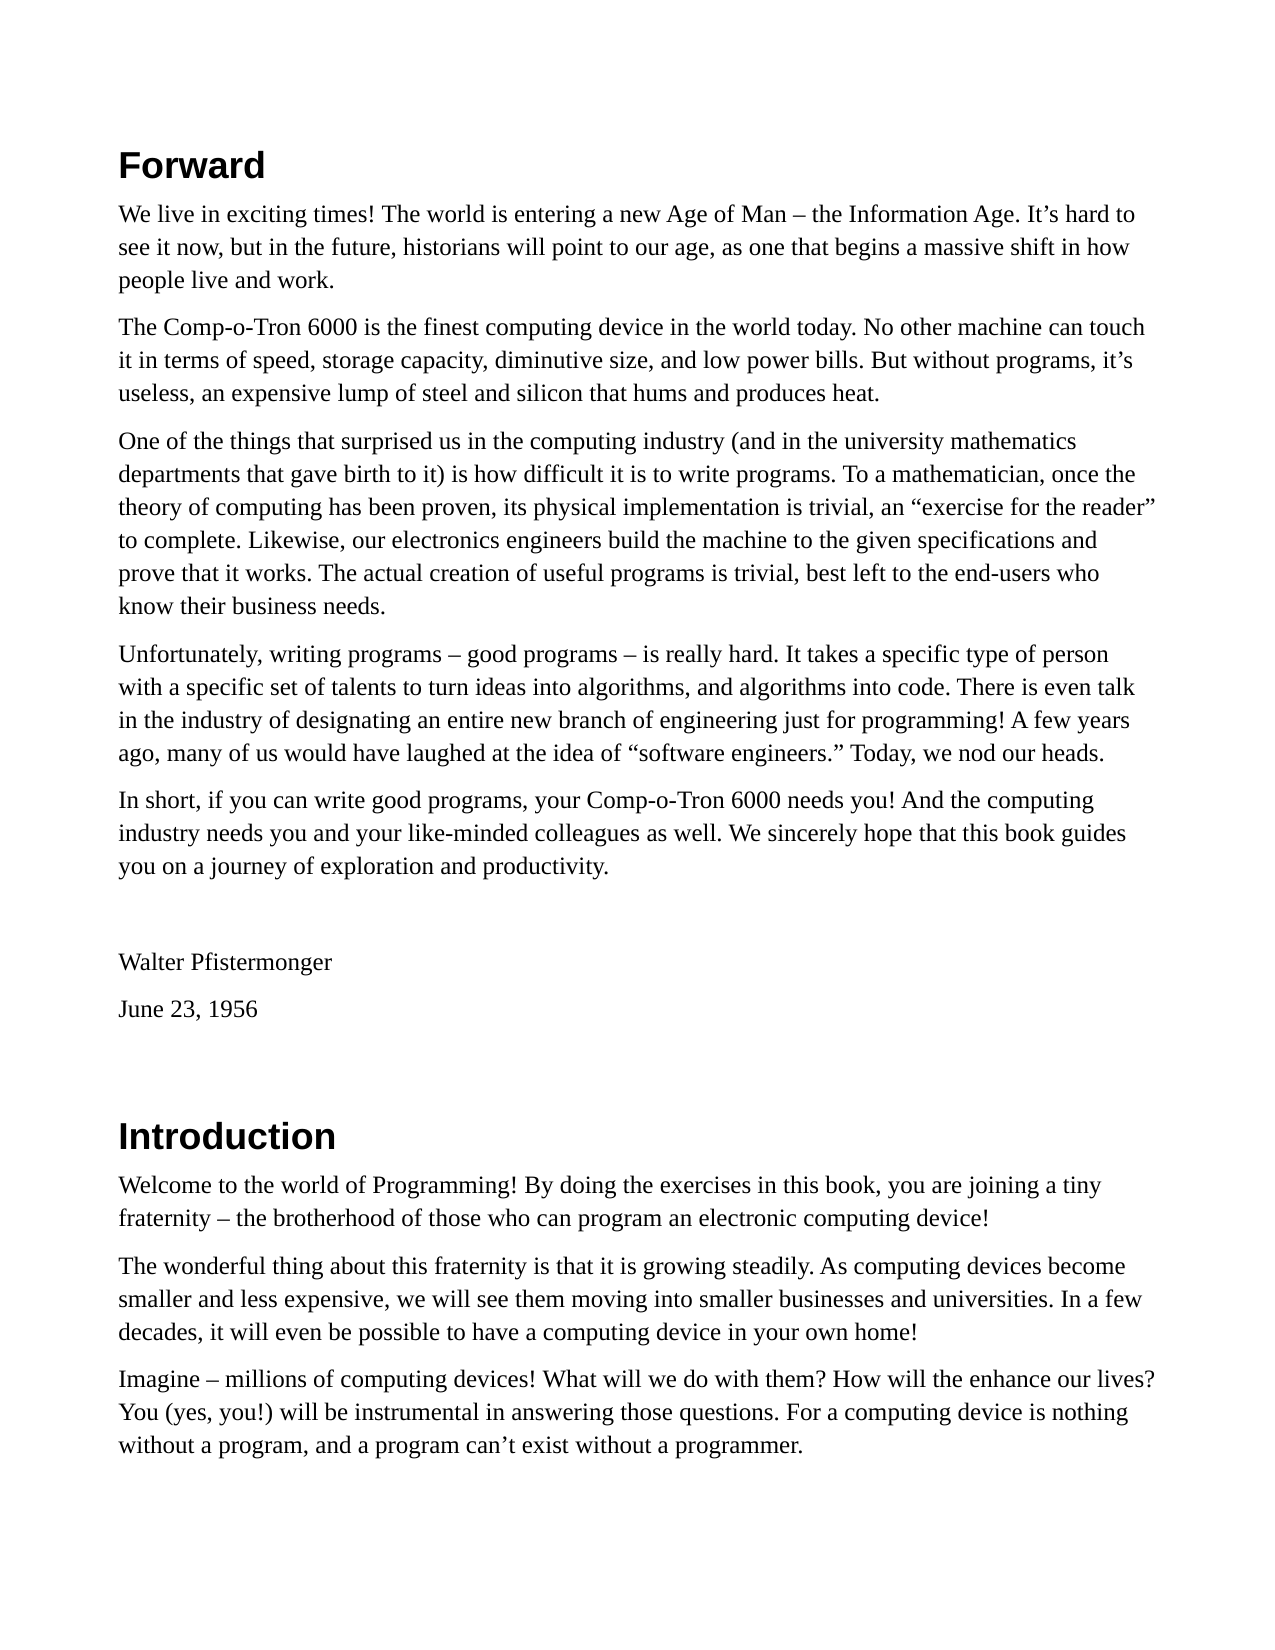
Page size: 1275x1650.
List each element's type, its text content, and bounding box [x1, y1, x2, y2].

subtitle Forward [118, 143, 1157, 186]
text We live in exciting times! The world is entering a new Age of Man – the Information Age. It’s hard to see it now, but in the future, historians will point to our age, as one that begins a massive shift in how people live and work. [118, 199, 1157, 293]
subtitle Introduction [118, 1114, 1157, 1158]
text Welcome to the world of Programming! By doing the exercises in this book, you are joining a tiny fraternity – the brotherhood of those who can program an electronic computing device! [118, 1170, 1157, 1232]
text One of the things that surprised us in the computing industry (and in the university mathematics departments that gave birth to it) is how difficult it is to write programs. To a mathematician, once the theory of computing has been proven, its physical implementation is trivial, an “exercise for the reader” to complete. Likewise, our electronics engineers build the machine to the given specifications and prove that it works. The actual creation of useful programs is trivial, best left to the end-users who know their business needs. [118, 426, 1157, 620]
text June 23, 1956 [118, 994, 1157, 1023]
text The Comp-o-Tron 6000 is the finest computing device in the world today. No other machine can touch it in terms of speed, storage capacity, diminutive size, and low power bills. But without programs, it’s useless, an expensive lump of steel and silicon that hums and produces heat. [118, 312, 1157, 407]
text Unfortunately, writing programs – good programs – is really hard. It takes a specific type of person with a specific set of talents to turn ideas into algorithms, and algorithms into code. There is even talk in the industry of designating an entire new branch of engineering just for programming! A few years ago, many of us would have laughed at the idea of “software engineers.” Today, we nod our heads. [118, 639, 1157, 767]
text In short, if you can write good programs, your Comp-o-Tron 6000 needs you! And the computing industry needs you and your like-minded colleagues as well. We sincerely hope that this book guides you on a journey of exploration and productivity. [118, 785, 1157, 880]
text Imagine – millions of computing devices! What will we do with them? How will the enhance our lives? You (yes, you!) will be instrumental in answering those questions. For a computing device is nothing without a program, and a program can’t exist without a programmer. [118, 1364, 1157, 1459]
text Walter Pfistermonger [118, 947, 1157, 975]
text The wonderful thing about this fraternity is that it is growing steadily. As computing devices become smaller and less expensive, we will see them moving into smaller businesses and universities. In a few decades, it will even be possible to have a computing device in your own home! [118, 1251, 1157, 1346]
